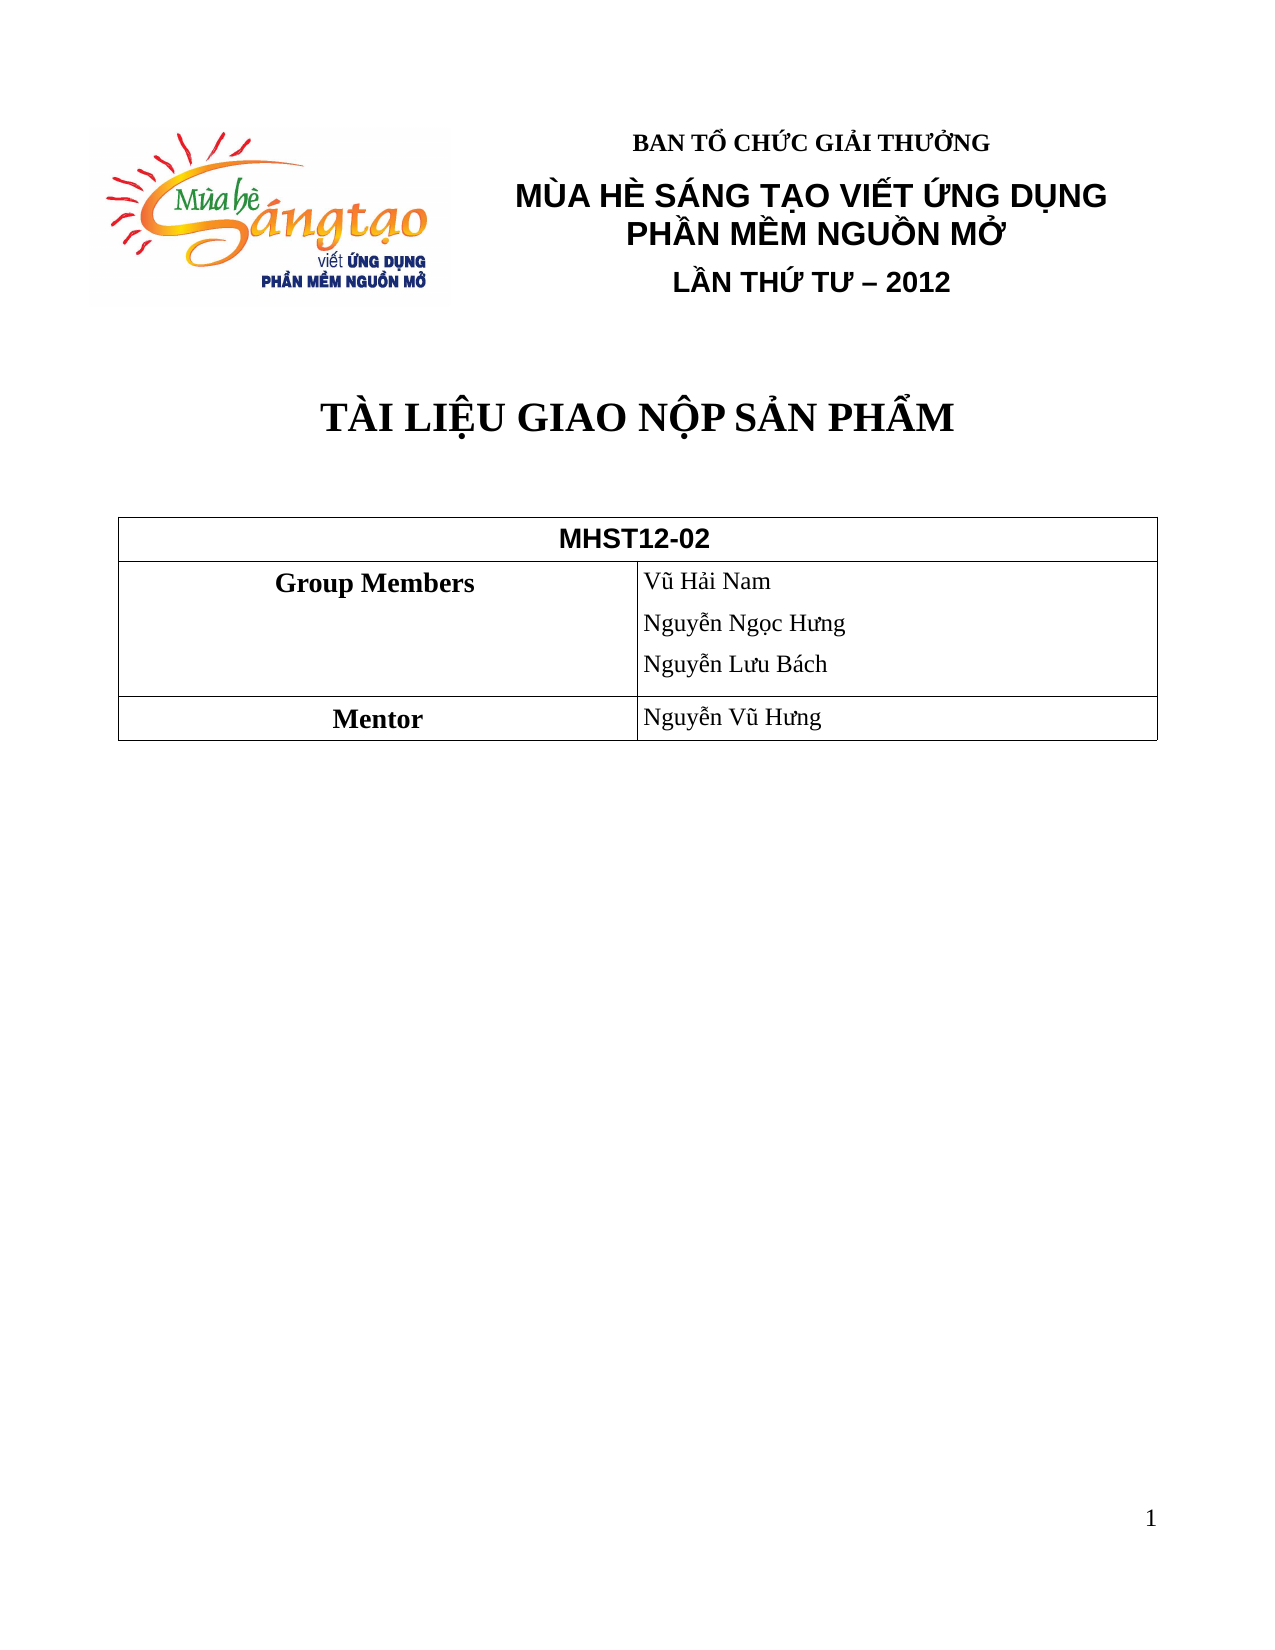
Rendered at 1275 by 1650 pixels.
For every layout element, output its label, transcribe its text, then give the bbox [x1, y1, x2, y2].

table_header MHST12-02 [119, 518, 1157, 561]
table_header [62, 118, 467, 315]
table_header BAN TỔ CHỨC GIẢI THƯỞNG MÙA HÈ SÁNG TẠO VIẾT ỨNG DỤNG PHẦN MỀM NGUỒN MỞ LẦN THỨ TƯ – 2012 [467, 118, 1156, 315]
picture [89, 127, 451, 307]
table_cell Mentor [119, 697, 637, 740]
table_cell Vũ Hải Nam Nguyễn Ngọc Hưng Nguyễn Lưu Bách [638, 562, 1157, 696]
text TÀI LIỆU GIAO NỘP SẢN PHẨM [118, 392, 1157, 440]
table_cell Nguyễn Vũ Hưng [638, 697, 1157, 740]
table_cell Group Members [119, 562, 637, 696]
